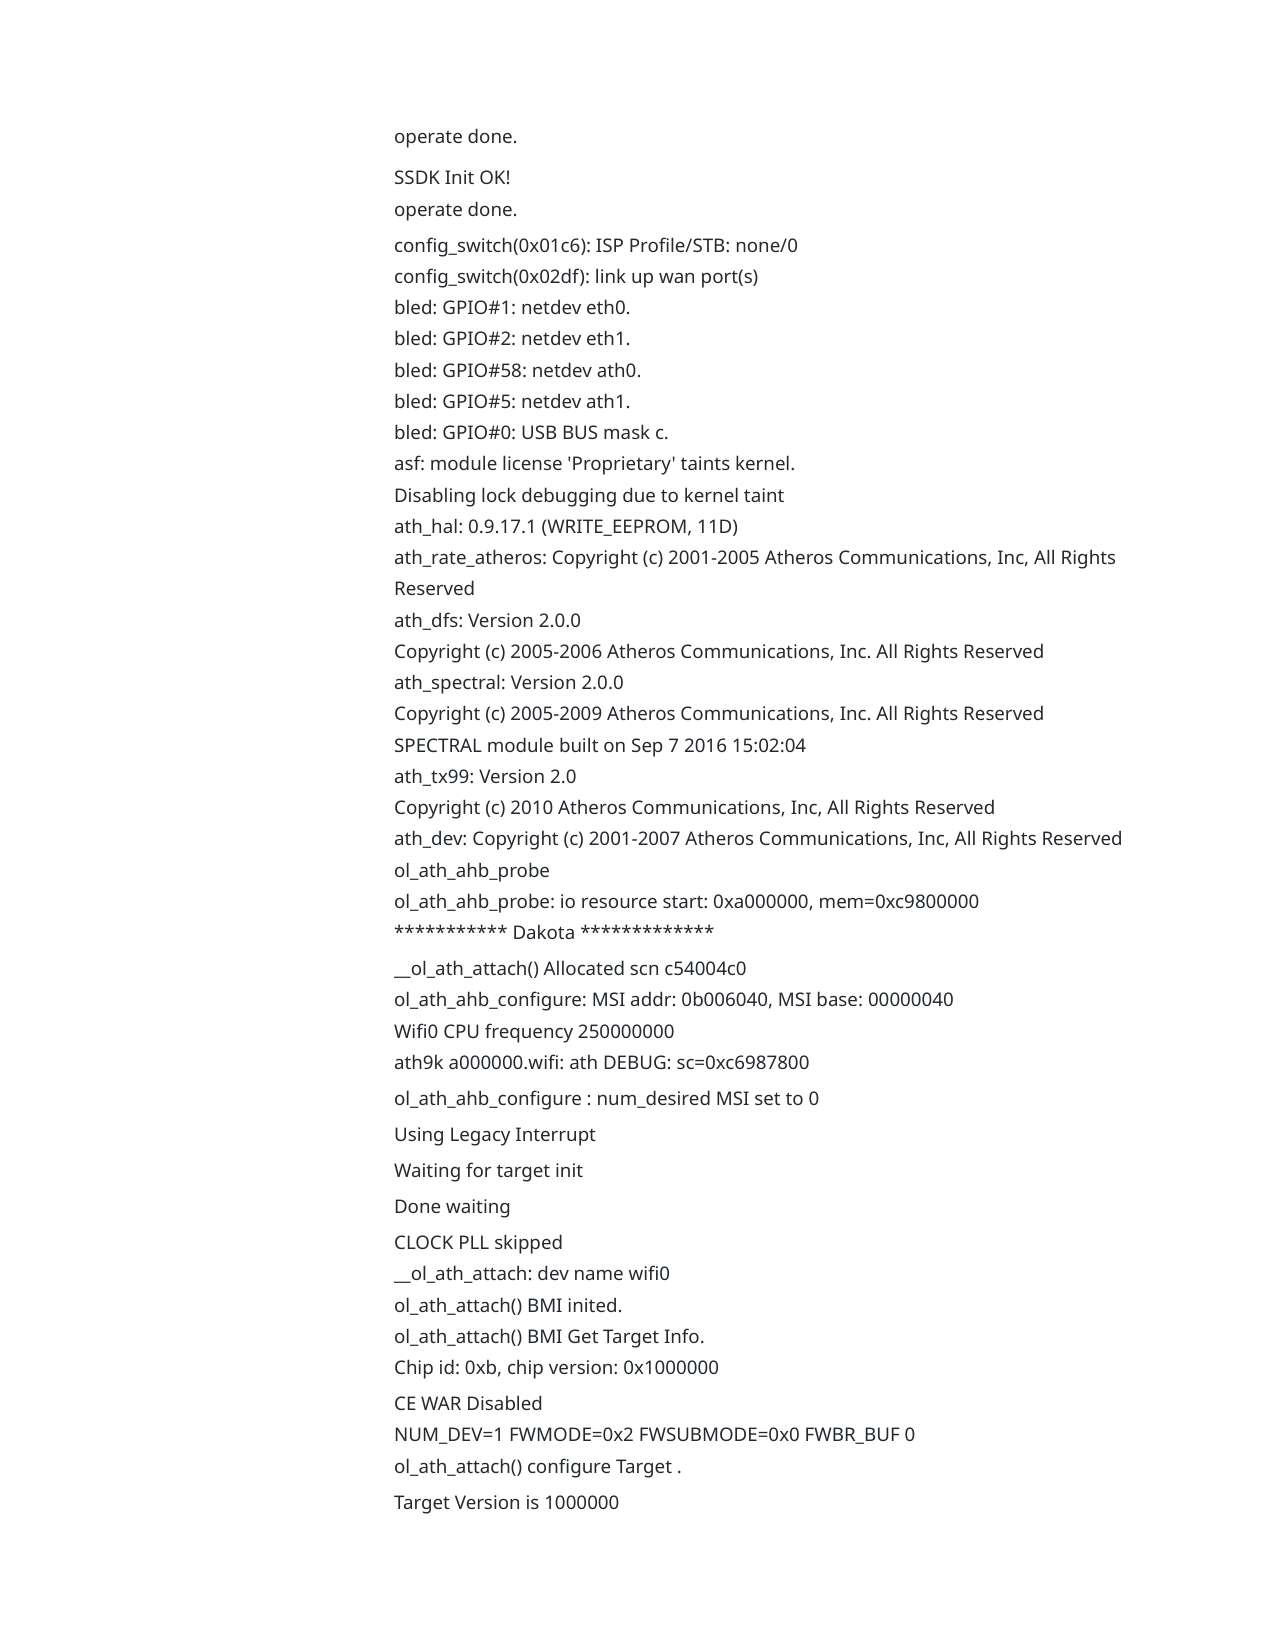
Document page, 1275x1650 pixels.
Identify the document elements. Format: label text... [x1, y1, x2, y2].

table_cell [118, 1224, 394, 1255]
table_cell __ol_ath_attach() Allocated scn c54004c0 [394, 950, 1157, 981]
table_cell [118, 1416, 394, 1447]
table_cell [118, 289, 394, 320]
table_cell [118, 1483, 394, 1514]
table_cell [118, 981, 394, 1012]
table_cell [118, 758, 394, 789]
table_cell config_switch(0x01c6): ISP Profile/STB: none/0 [394, 226, 1157, 257]
table_cell Copyright (c) 2005-2006 Atheros Communications, Inc. All Rights Reserved [394, 633, 1157, 664]
table_cell [118, 1188, 394, 1219]
table_cell [394, 1380, 1157, 1385]
table_cell [118, 1219, 394, 1224]
table_cell [118, 320, 394, 351]
table_cell [118, 1349, 394, 1380]
table_cell [394, 154, 1157, 159]
table_cell [118, 1380, 394, 1385]
table_cell [118, 1111, 394, 1116]
table_cell SPECTRAL module built on Sep 7 2016 15:02:04 [394, 726, 1157, 757]
table_cell Waiting for target init [394, 1152, 1157, 1183]
table_cell [118, 633, 394, 664]
table_cell [394, 221, 1157, 226]
table_cell [118, 1318, 394, 1349]
table_cell config_switch(0x02df): link up wan port(s) [394, 258, 1157, 289]
table_cell [118, 601, 394, 632]
table_cell asf: module license 'Proprietary' taints kernel. [394, 445, 1157, 476]
table_cell ol_ath_attach() configure Target . [394, 1447, 1157, 1478]
table_cell bled: GPIO#0: USB BUS mask c. [394, 414, 1157, 445]
table_cell [118, 258, 394, 289]
table_cell [118, 414, 394, 445]
table_cell bled: GPIO#58: netdev ath0. [394, 351, 1157, 382]
table_cell [118, 1075, 394, 1079]
table_cell ol_ath_attach() BMI Get Target Info. [394, 1318, 1157, 1349]
table_cell ath_tx99: Version 2.0 [394, 758, 1157, 789]
table_cell [118, 1385, 394, 1416]
table_cell [394, 1479, 1157, 1483]
table_cell [118, 226, 394, 257]
table_cell [394, 945, 1157, 950]
table_cell [118, 1255, 394, 1286]
table_cell ol_ath_ahb_configure: MSI addr: 0b006040, MSI base: 00000040 [394, 981, 1157, 1012]
table_cell ath_spectral: Version 2.0.0 [394, 664, 1157, 695]
table_cell [118, 1044, 394, 1075]
table_cell [118, 476, 394, 507]
table_cell CLOCK PLL skipped [394, 1224, 1157, 1255]
table_cell [118, 664, 394, 695]
table_cell operate done. [394, 190, 1157, 221]
table_cell CE WAR Disabled [394, 1385, 1157, 1416]
table_cell [118, 508, 394, 539]
table_cell ath_dev: Copyright (c) 2001-2007 Atheros Communications, Inc, All Rights Reserved [394, 820, 1157, 851]
table_cell ol_ath_ahb_probe: io resource start: 0xa000000, mem=0xc9800000 [394, 883, 1157, 914]
table_cell *********** Dakota ************* [394, 914, 1157, 945]
table_cell ol_ath_attach() BMI inited. [394, 1286, 1157, 1317]
table_cell Target Version is 1000000 [394, 1483, 1157, 1514]
table_cell Wifi0 CPU frequency 250000000 [394, 1012, 1157, 1043]
table_cell [394, 149, 1157, 154]
table_cell ath_dfs: Version 2.0.0 [394, 601, 1157, 632]
table_cell [118, 1116, 394, 1147]
table_cell [118, 883, 394, 914]
table_cell [394, 1075, 1157, 1079]
table_cell [118, 914, 394, 945]
table_cell ath9k a000000.wifi: ath DEBUG: sc=0xc6987800 [394, 1044, 1157, 1075]
table_cell [118, 1479, 394, 1483]
table_cell [394, 1183, 1157, 1188]
table_cell [118, 1080, 394, 1111]
table_cell [118, 149, 394, 154]
table_cell ath_rate_atheros: Copyright (c) 2001-2005 Atheros Communications, Inc, All Rights Reserved [394, 539, 1157, 601]
table_cell Done waiting [394, 1188, 1157, 1219]
table_cell [394, 1147, 1157, 1152]
table_cell bled: GPIO#2: netdev eth1. [394, 320, 1157, 351]
table_cell Copyright (c) 2010 Atheros Communications, Inc, All Rights Reserved [394, 789, 1157, 820]
table_cell [118, 445, 394, 476]
table_cell operate done. [394, 118, 1157, 149]
table_cell [118, 1152, 394, 1183]
table_cell [118, 221, 394, 226]
table_cell [118, 1012, 394, 1043]
table_cell __ol_ath_attach: dev name wifi0 [394, 1255, 1157, 1286]
table_cell SSDK Init OK! [394, 159, 1157, 190]
table_cell Chip id: 0xb, chip version: 0x1000000 [394, 1349, 1157, 1380]
table_cell bled: GPIO#1: netdev eth0. [394, 289, 1157, 320]
table_cell [118, 789, 394, 820]
table_cell [118, 851, 394, 882]
table_cell Copyright (c) 2005-2009 Atheros Communications, Inc. All Rights Reserved [394, 695, 1157, 726]
table_cell [118, 726, 394, 757]
table_cell [394, 1219, 1157, 1224]
table_cell [118, 118, 394, 149]
table_cell [118, 383, 394, 414]
table_cell [394, 1515, 1157, 1519]
table_cell [118, 950, 394, 981]
table_cell [118, 154, 394, 159]
table_cell [118, 539, 394, 601]
table_cell ol_ath_ahb_configure : num_desired MSI set to 0 [394, 1080, 1157, 1111]
table_cell Disabling lock debugging due to kernel taint [394, 476, 1157, 507]
table_cell [118, 159, 394, 190]
table_cell [118, 190, 394, 221]
table_cell NUM_DEV=1 FWMODE=0x2 FWSUBMODE=0x0 FWBR_BUF 0 [394, 1416, 1157, 1447]
table_cell [118, 1183, 394, 1188]
table_cell [118, 820, 394, 851]
table_cell bled: GPIO#5: netdev ath1. [394, 383, 1157, 414]
table_cell [118, 945, 394, 950]
table_cell [118, 351, 394, 382]
table_cell [394, 1111, 1157, 1116]
table_cell [118, 1147, 394, 1152]
table_cell [118, 1447, 394, 1478]
table_cell Using Legacy Interrupt [394, 1116, 1157, 1147]
table_cell ol_ath_ahb_probe [394, 851, 1157, 882]
table_cell [118, 1286, 394, 1317]
table_cell [118, 1515, 394, 1519]
table_cell ath_hal: 0.9.17.1 (WRITE_EEPROM, 11D) [394, 508, 1157, 539]
table_cell [118, 695, 394, 726]
